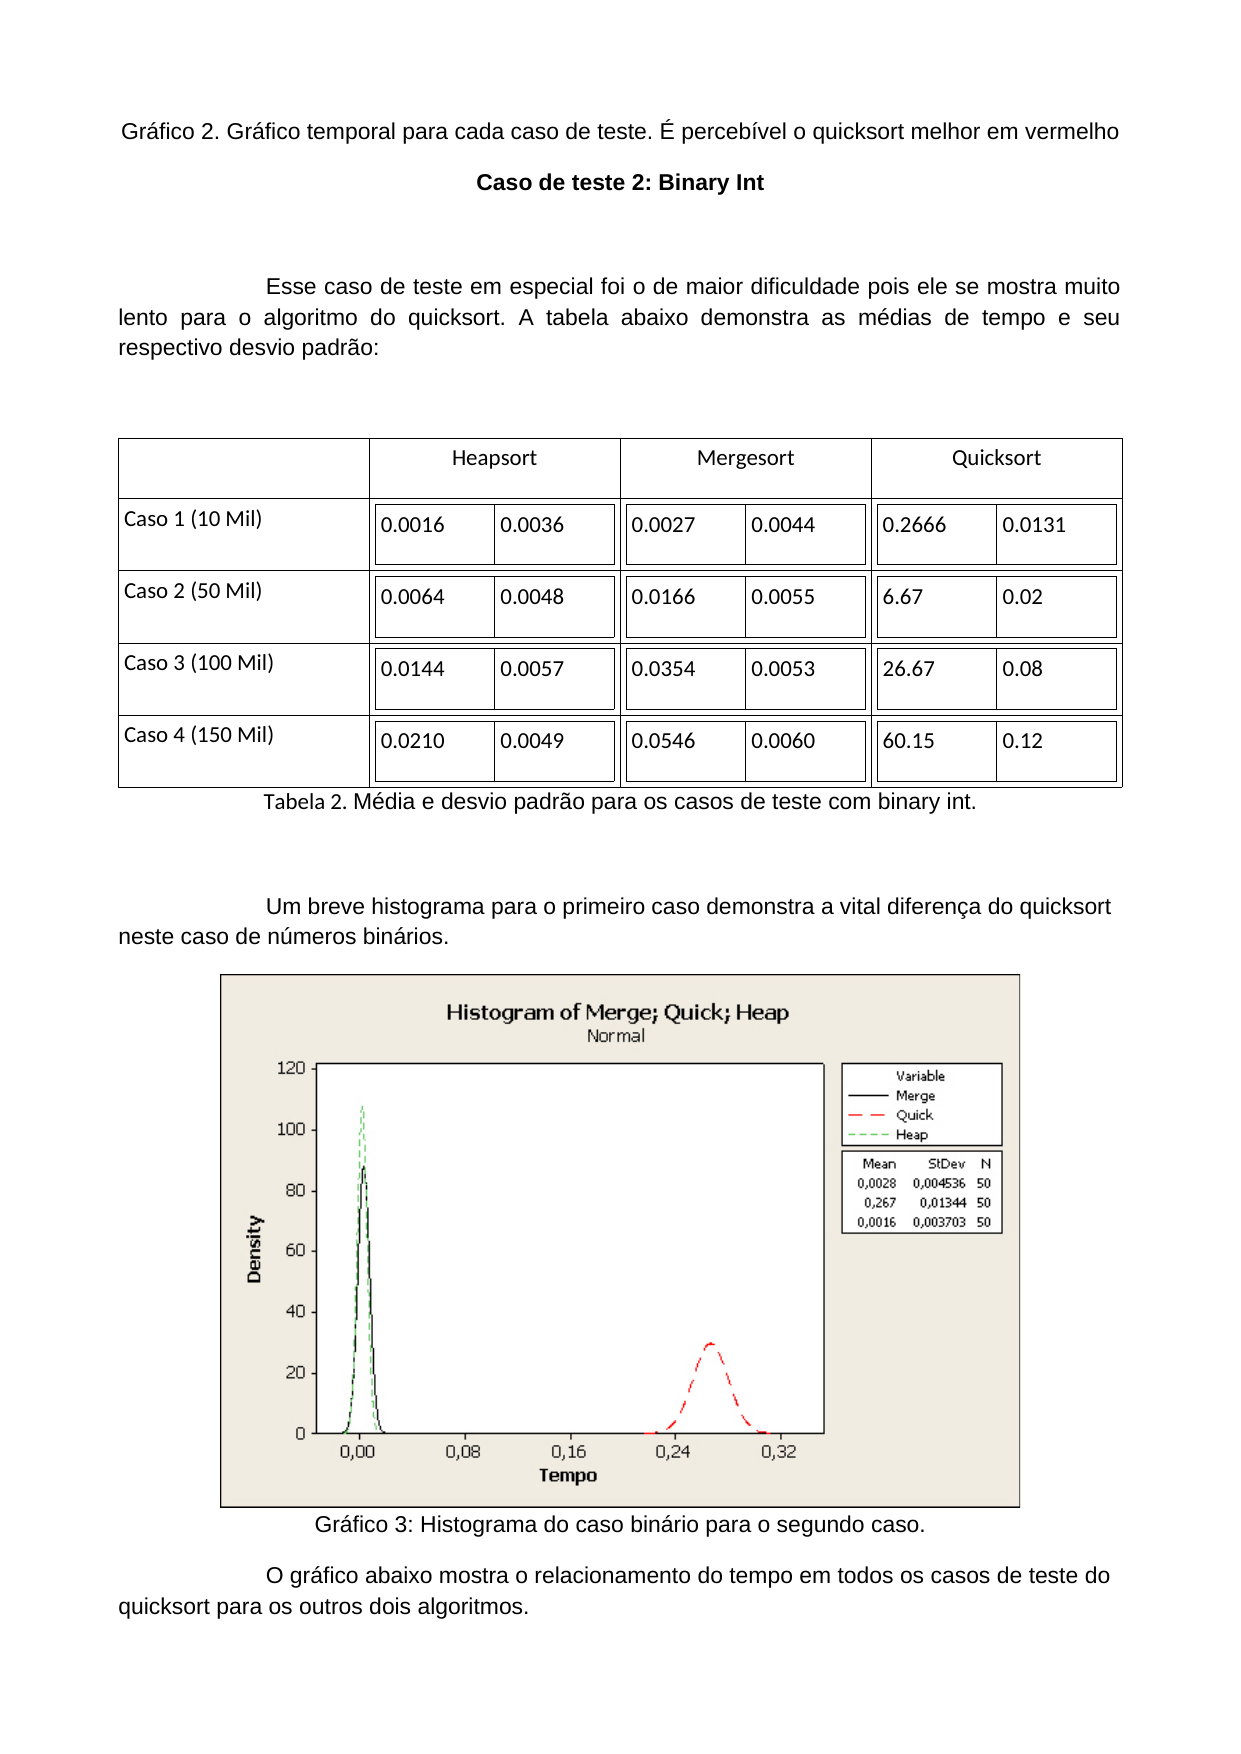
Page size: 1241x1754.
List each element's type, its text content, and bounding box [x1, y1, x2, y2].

table_header 0.0354 [627, 649, 745, 709]
table_cell Caso 2 (50 Mil) [119, 571, 369, 642]
table_header 0.0064 [376, 577, 494, 637]
table_header 0.0016 [376, 505, 494, 564]
table_cell [621, 499, 871, 570]
table_header 60,15 [878, 722, 996, 781]
table_cell [872, 571, 1122, 642]
list Esse caso de teste em especial foi o de maior dificuldade pois ele se mostra muito lento para o algoritmo do quicksort. A tabela abaixo demonstra as médias de tempo e seu respectivo desvio padrão: [118, 273, 1122, 360]
table_cell [621, 716, 871, 787]
table_header Heapsort [370, 439, 620, 498]
table_header 26,67 [878, 649, 996, 709]
table_header 0,02 [997, 577, 1116, 637]
picture [220, 974, 1020, 1508]
table_header 0.0049 [495, 722, 614, 781]
table_cell [370, 571, 620, 642]
list Caso de teste 2: Binary Int [118, 169, 1122, 196]
table_cell Caso 3 (100 Mil) [119, 644, 369, 715]
table_cell Caso 4 (150 Mil) [119, 716, 369, 787]
table_header Quicksort [872, 439, 1122, 498]
table_cell [370, 716, 620, 787]
table_cell [872, 716, 1122, 787]
table_cell [370, 499, 620, 570]
table_header 0,08 [997, 649, 1116, 709]
table_cell [370, 644, 620, 715]
text Gráfico 3: Histograma do caso binário para o segundo caso. [118, 974, 1122, 1538]
text Tabela 2. Média e desvio padrão para os casos de teste com binary int. [118, 788, 1122, 815]
table_header [119, 439, 369, 498]
table_header 0.0027 [627, 505, 745, 564]
table_header 0.0144 [376, 649, 494, 709]
table_header 0.0210 [376, 722, 494, 781]
table_header 0.0036 [495, 505, 614, 564]
table_cell [621, 571, 871, 642]
table_header 0.0048 [495, 577, 614, 637]
table_header 0.0055 [746, 577, 865, 637]
table_header 0,12 [997, 722, 1116, 781]
table_cell Caso 1 (10 Mil) [119, 499, 369, 570]
table_header 0.0057 [495, 649, 614, 709]
table_header 0.0166 [627, 577, 745, 637]
list Gráfico 2. Gráfico temporal para cada caso de teste. É percebível o quicksort melhor em vermelho [118, 118, 1122, 144]
text O gráfico abaixo mostra o relacionamento do tempo em todos os casos de teste do quicksort para os outros dois algoritmos. [118, 1562, 1122, 1619]
table_header 0.0060 [746, 722, 865, 781]
table_header 0.2666 [878, 505, 996, 564]
table_header Mergesort [621, 439, 871, 498]
table_header 0.0131 [997, 505, 1116, 564]
table_header 6,67 [878, 577, 996, 637]
table_header 0.0053 [746, 649, 865, 709]
table_cell [872, 499, 1122, 570]
table_cell [621, 644, 871, 715]
table_header 0.0546 [627, 722, 745, 781]
table_cell [872, 644, 1122, 715]
table_header 0.0044 [746, 505, 865, 564]
text Um breve histograma para o primeiro caso demonstra a vital diferença do quicksort neste caso de números binários. [118, 893, 1122, 949]
